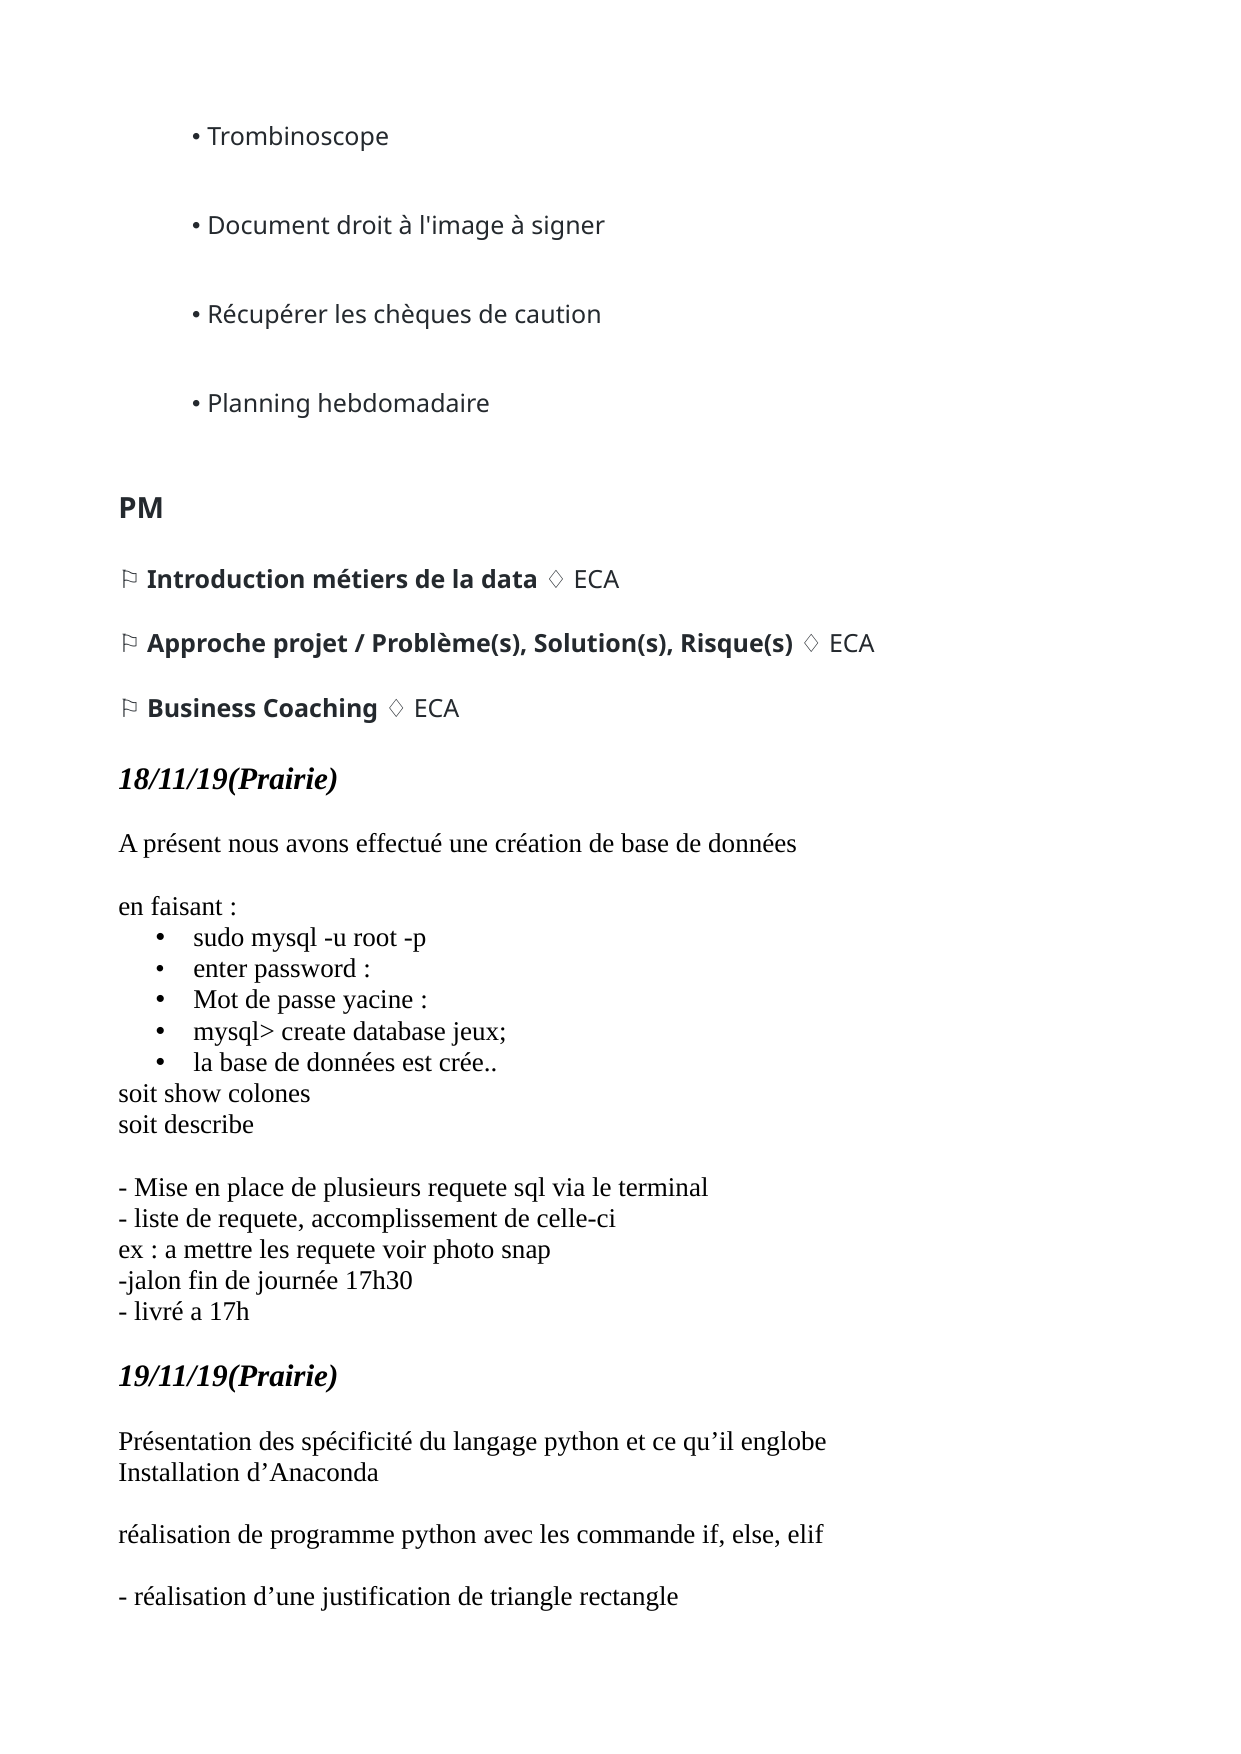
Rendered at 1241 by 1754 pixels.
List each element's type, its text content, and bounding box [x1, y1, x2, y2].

text soit describe [118, 1108, 1122, 1139]
list sudo mysql -u root -p [156, 921, 1122, 952]
text - Mise en place de plusieurs requete sql via le terminal [118, 1171, 1122, 1202]
list Document droit à l'image à signer [118, 207, 1122, 241]
text ⚐ Business Coaching ♢ ECA [118, 690, 1122, 724]
list enter password : [156, 952, 1122, 983]
text ex : a mettre les requete voir photo snap [118, 1233, 1122, 1264]
text en faisant : [118, 890, 1122, 921]
text ⚐ Approche projet / Problème(s), Solution(s), Risque(s) ♢ ECA [118, 626, 1122, 660]
list Planning hebdomadaire [118, 386, 1122, 420]
text réalisation de programme python avec les commande if, else, elif [118, 1518, 1122, 1549]
list Mot de passe yacine : [156, 983, 1122, 1015]
text soit show colones [118, 1077, 1122, 1108]
text Présentation des spécificité du langage python et ce qu’il englobe [118, 1424, 1122, 1456]
subtitle PM [118, 487, 1122, 527]
list Trombinoscope [118, 118, 1122, 152]
text 18/11/19(Prairie) [118, 761, 1122, 796]
text - livré a 17h [118, 1295, 1122, 1326]
text - réalisation d’une justification de triangle rectangle [118, 1580, 1122, 1611]
text A présent nous avons effectué une création de base de données [118, 828, 1122, 859]
text 19/11/19(Prairie) [118, 1357, 1122, 1393]
text Installation d’Anaconda [118, 1456, 1122, 1487]
text - liste de requete, accomplissement de celle-ci [118, 1202, 1122, 1233]
list Récupérer les chèques de caution [118, 296, 1122, 331]
text ⚐ Introduction métiers de la data ♢ ECA [118, 562, 1122, 596]
text -jalon fin de journée 17h30 [118, 1264, 1122, 1295]
list mysql> create database jeux; [156, 1015, 1122, 1046]
list la base de données est crée.. [156, 1046, 1122, 1077]
